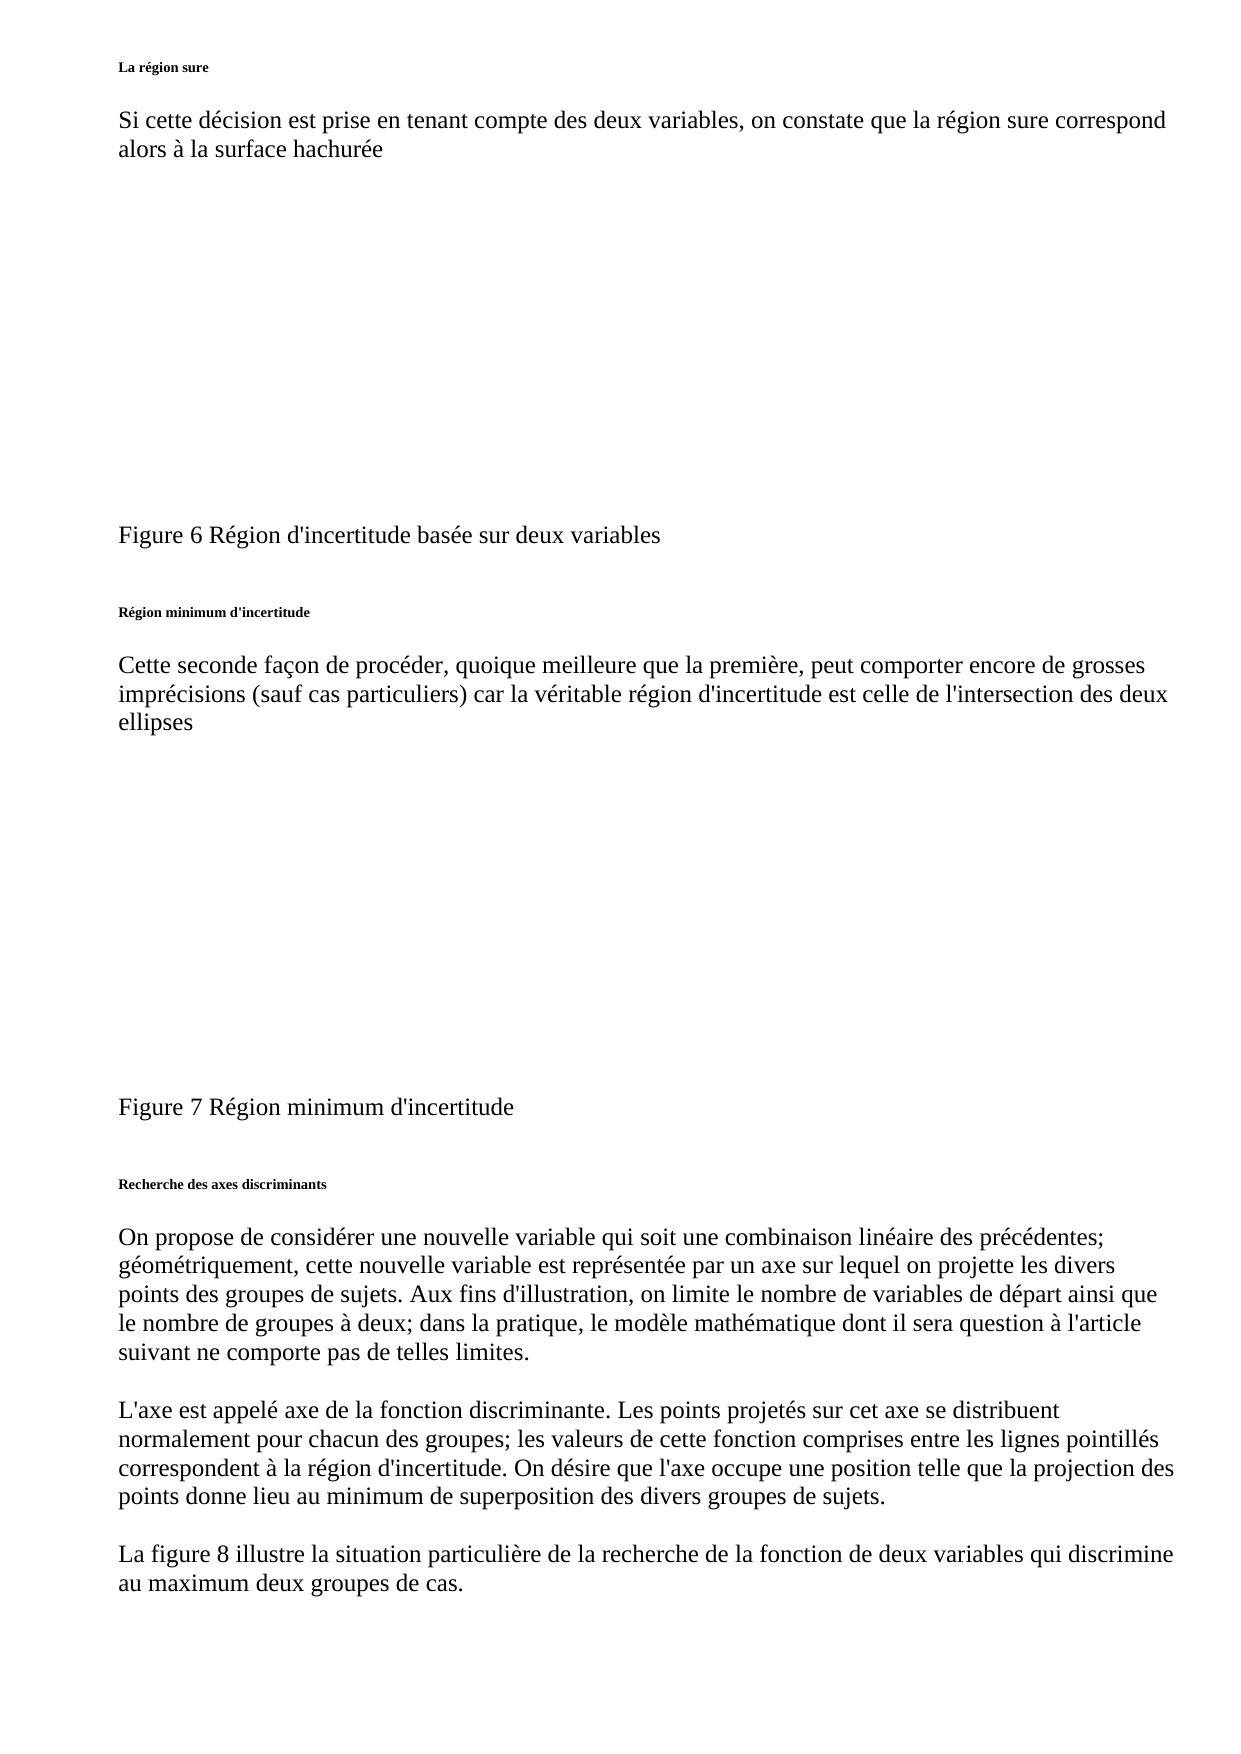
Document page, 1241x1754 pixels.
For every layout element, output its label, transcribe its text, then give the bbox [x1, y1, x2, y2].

text Figure 6 Région d'incertitude basée sur deux variables [118, 520, 1181, 549]
text Si cette décision est prise en tenant compte des deux variables, on constate que la région sure correspond alors à la surface hachurée [118, 105, 1181, 163]
text Figure 7 Région minimum d'incertitude [118, 1092, 1181, 1121]
subtitle Recherche des axes discriminants [118, 1176, 1181, 1192]
text La figure 8 illustre la situation particulière de la recherche de la fonction de deux variables qui discrimine au maximum deux groupes de cas. [118, 1539, 1181, 1597]
text Cette seconde façon de procéder, quoique meilleure que la première, peut comporter encore de grosses imprécisions (sauf cas particuliers) car la véritable région d'incertitude est celle de l'intersection des deux ellipses [118, 650, 1181, 736]
text On propose de considérer une nouvelle variable qui soit une combinaison linéaire des précédentes; géométriquement, cette nouvelle variable est représentée par un axe sur lequel on projette les divers points des groupes de sujets. Aux fins d'illustration, on limite le nombre de variables de départ ainsi que le nombre de groupes à deux; dans la pratique, le modèle mathématique dont il sera question à l'article suivant ne comporte pas de telles limites. [118, 1222, 1181, 1366]
text L'axe est appelé axe de la fonction discriminante. Les points projetés sur cet axe se distribuent normalement pour chacun des groupes; les valeurs de cette fonction comprises entre les lignes pointillés correspondent à la région d'incertitude. On désire que l'axe occupe une position telle que la projection des points donne lieu au minimum de superposition des divers groupes de sujets. [118, 1395, 1181, 1510]
subtitle La région sure [118, 59, 1181, 76]
subtitle Région minimum d'incertitude [118, 604, 1181, 620]
